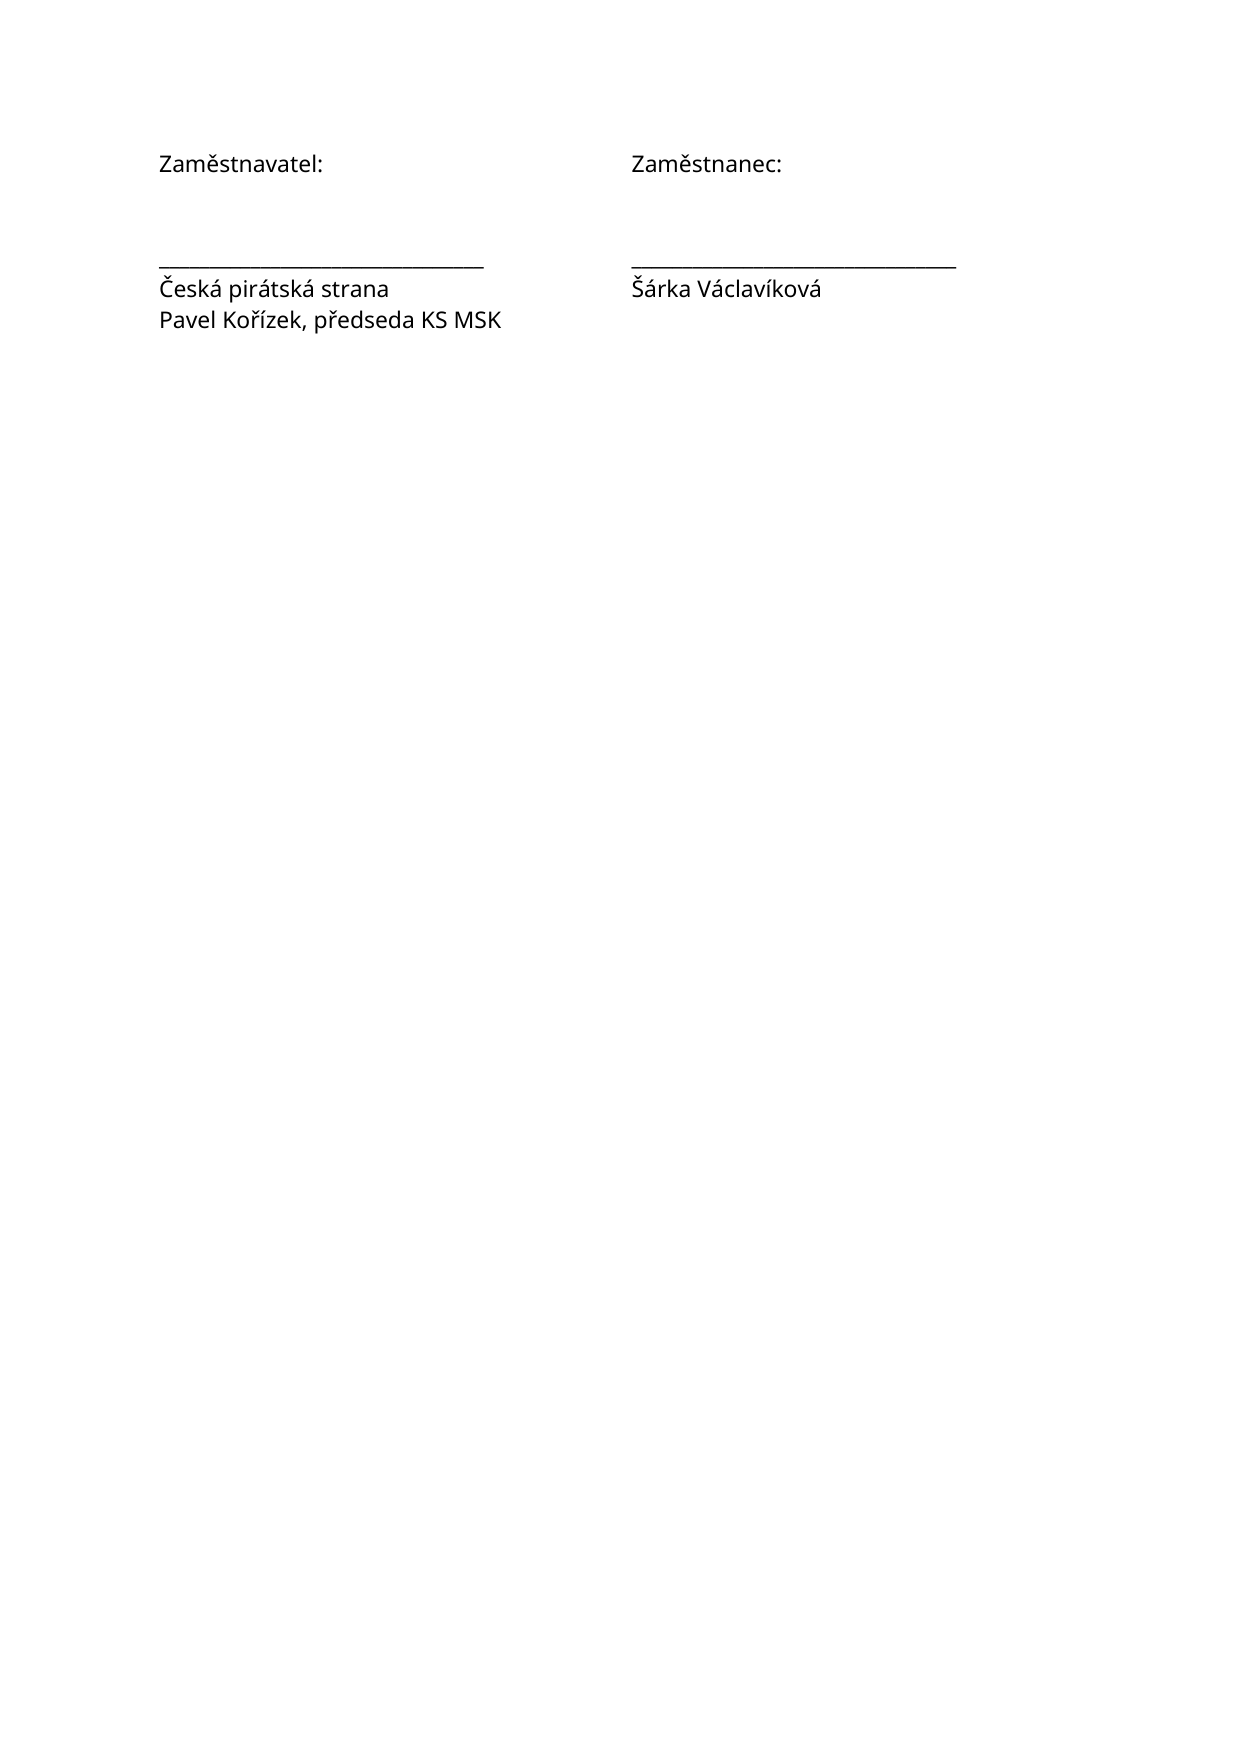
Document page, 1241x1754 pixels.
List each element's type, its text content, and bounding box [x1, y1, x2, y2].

table_header Zaměstnavatel: ________________________________ Česká pirátská strana Pavel Kořízek, předseda KS MSK [148, 148, 620, 353]
table_header Zaměstnanec: ________________________________ Šárka Václavíková [620, 148, 1093, 353]
